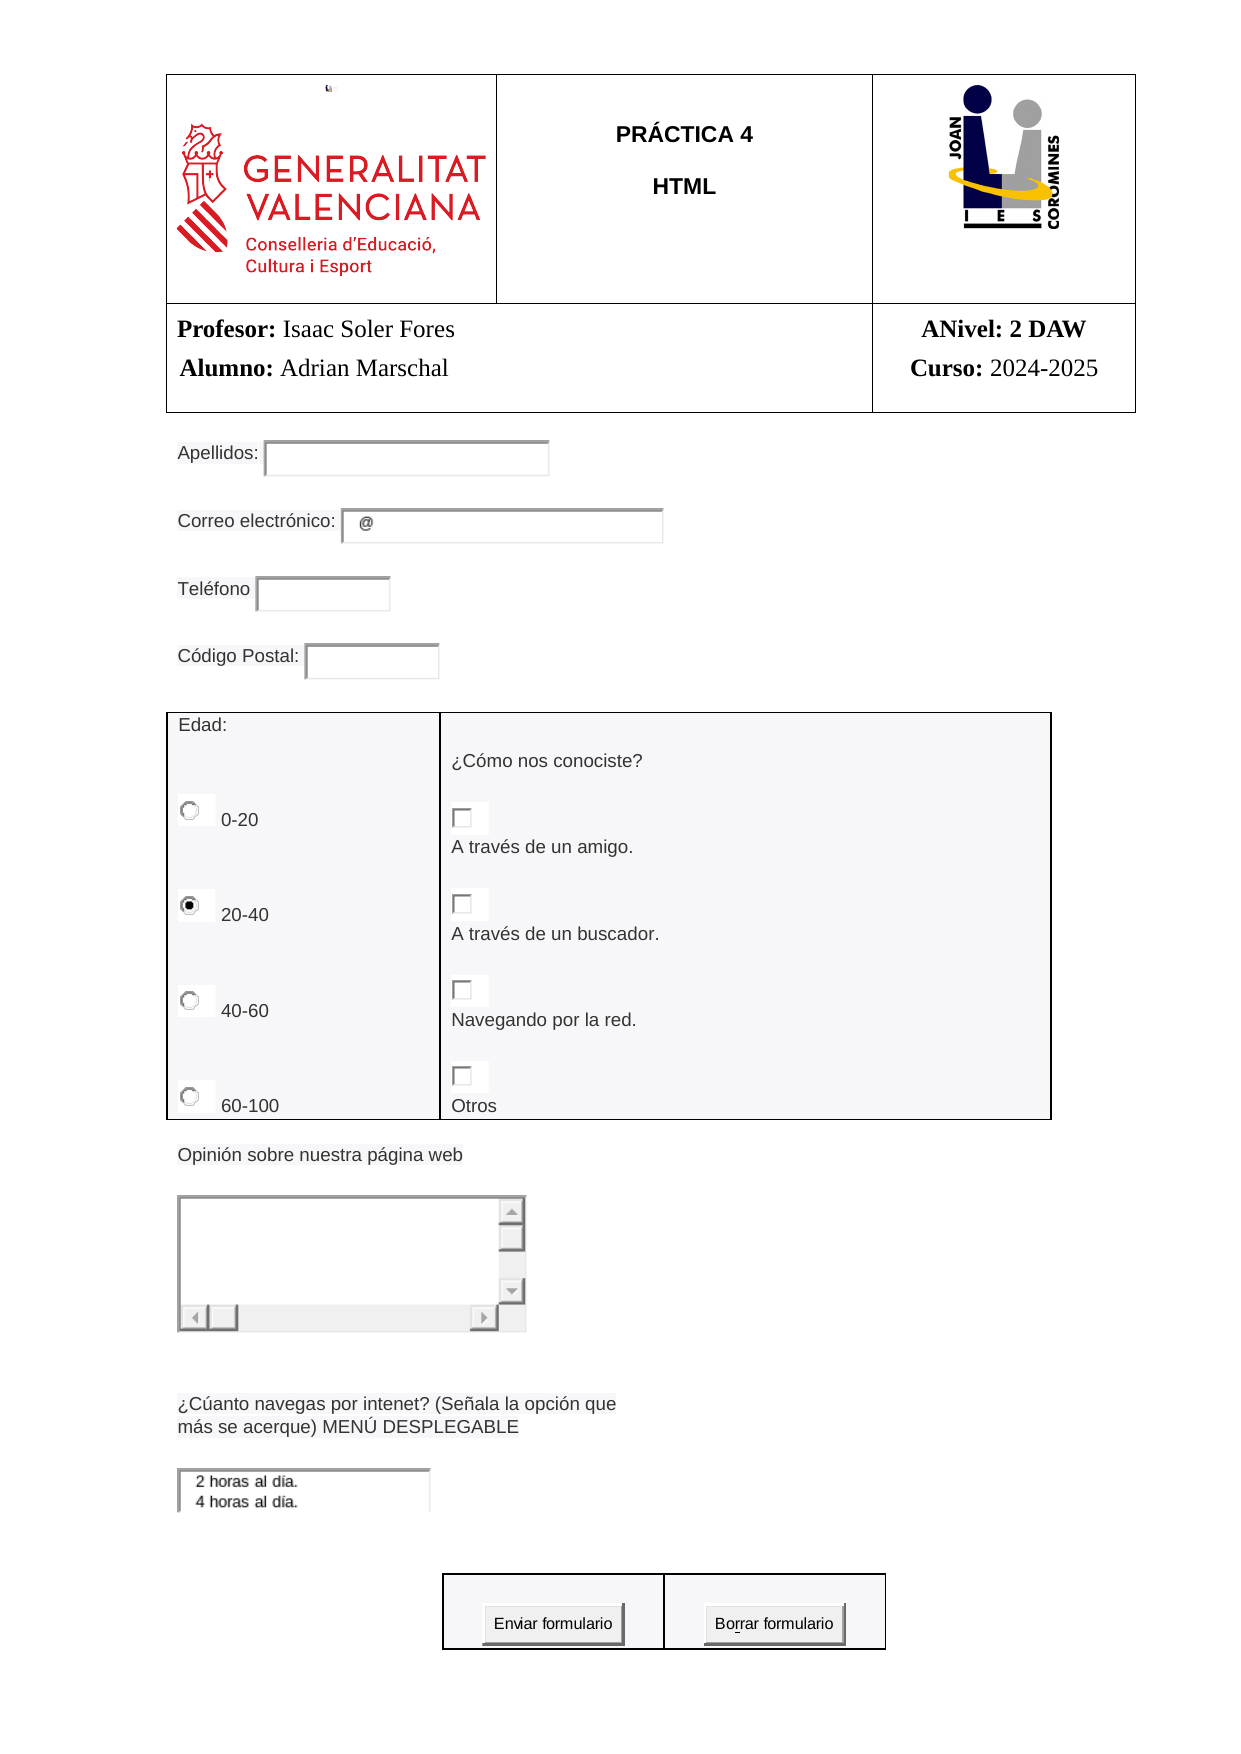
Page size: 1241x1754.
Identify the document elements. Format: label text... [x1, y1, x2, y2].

table_header ¿Cómo nos conociste? A través de un amigo. A través de un buscador. Navegando por la red. Otros [441, 713, 1050, 1119]
text Opinión sobre nuestra página web [177, 1120, 1151, 1363]
picture [176, 123, 486, 276]
picture [948, 85, 1059, 229]
picture [325, 85, 338, 92]
text Apellidos: Correo electrónico: Teléfono Código Postal: [177, 441, 1151, 710]
table_header Edad: 0-20 20-40 40-60 60-100 [168, 713, 439, 1119]
table_header [665, 1575, 885, 1648]
table_header [444, 1575, 663, 1648]
text ¿Cúanto navegas por intenet? (Señala la opción que más se acerque) MENÚ DESPLEGABLE [177, 1365, 1151, 1571]
